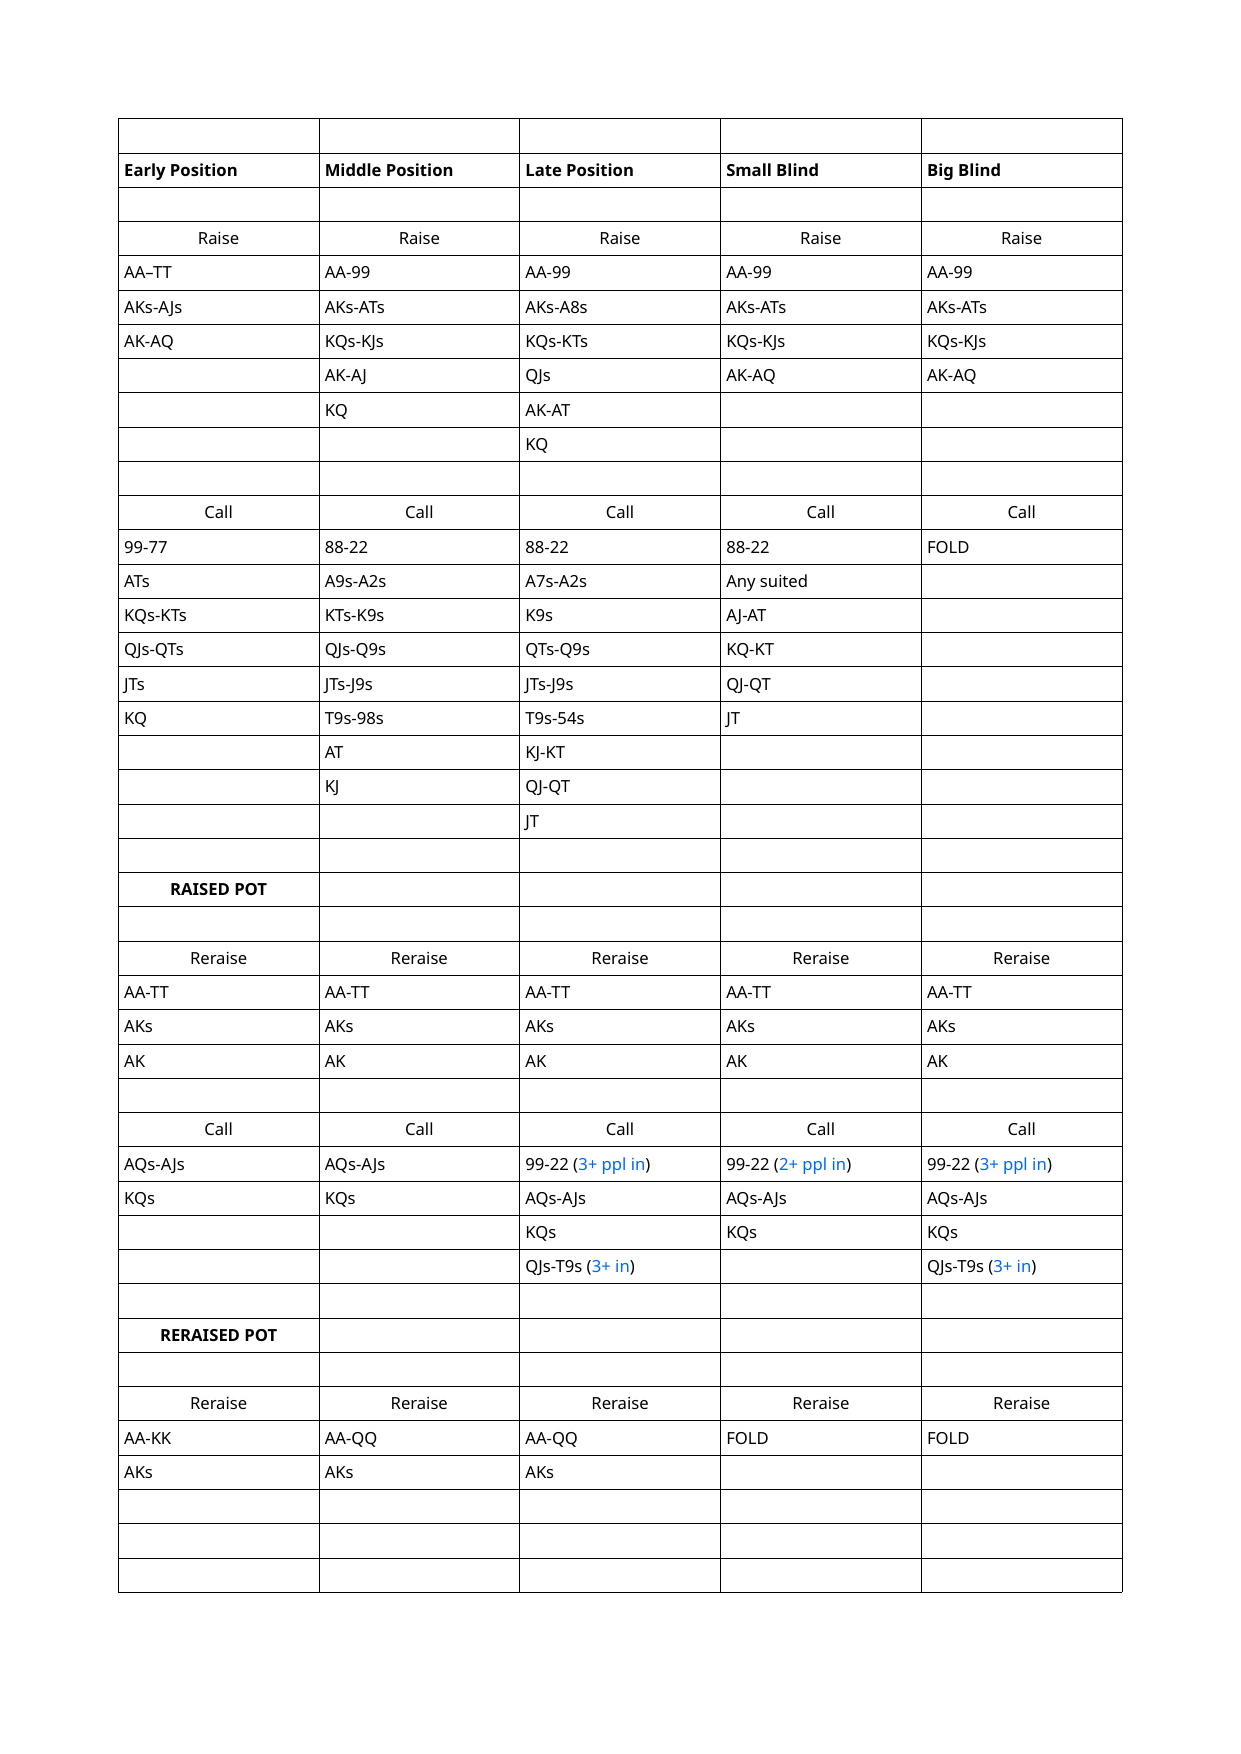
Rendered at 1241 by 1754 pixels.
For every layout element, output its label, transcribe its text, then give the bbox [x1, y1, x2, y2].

table_cell [320, 1490, 519, 1523]
table_cell [119, 770, 319, 803]
table_cell Raise [119, 222, 319, 255]
table_cell [922, 1456, 1122, 1489]
table_cell [721, 188, 921, 221]
table_cell [520, 1079, 720, 1112]
table_cell QJs-Q9s [320, 633, 519, 666]
table_cell Raise [520, 222, 720, 255]
table_cell AK [320, 1045, 519, 1078]
table_cell AK [520, 1045, 720, 1078]
table_cell [721, 1284, 921, 1318]
table_cell AKs-AJs [119, 291, 319, 324]
table_cell [320, 1250, 519, 1283]
table_cell Raise [721, 222, 921, 255]
table_cell [721, 1456, 921, 1489]
table_cell [119, 839, 319, 872]
table_cell [119, 359, 319, 392]
table_cell [721, 736, 921, 769]
table_cell [922, 1079, 1122, 1112]
table_cell [119, 393, 319, 427]
table_cell [520, 873, 720, 906]
table_cell KQ [520, 428, 720, 461]
table_cell 88-22 [320, 530, 519, 564]
table_cell [721, 873, 921, 906]
table_cell AQs-AJs [721, 1182, 921, 1215]
table_cell [922, 1284, 1122, 1318]
table_cell [721, 805, 921, 838]
table_cell AA-TT [119, 976, 319, 1009]
table_cell [922, 462, 1122, 495]
table_cell JTs-J9s [520, 667, 720, 701]
table_cell [119, 1250, 319, 1283]
table_cell [520, 1490, 720, 1523]
table_cell [119, 1490, 319, 1523]
table_cell AA-TT [520, 976, 720, 1009]
table_cell AK-AQ [119, 325, 319, 358]
table_cell [320, 873, 519, 906]
table_cell [119, 428, 319, 461]
table_cell [922, 770, 1122, 803]
table_cell AA-TT [922, 976, 1122, 1009]
table_cell [922, 839, 1122, 872]
table_cell [922, 736, 1122, 769]
table_cell Reraise [119, 942, 319, 975]
table_cell Big Blind [922, 154, 1122, 187]
table_cell [320, 462, 519, 495]
table_cell Call [520, 496, 720, 529]
table_cell AKs [320, 1010, 519, 1043]
table_cell [721, 1490, 921, 1523]
table_cell 88-22 [520, 530, 720, 564]
table_cell AKs-ATs [320, 291, 519, 324]
table_cell AT [320, 736, 519, 769]
table_cell [119, 907, 319, 941]
table_cell Raise [922, 222, 1122, 255]
table_cell ATs [119, 565, 319, 598]
table_cell [721, 839, 921, 872]
table_cell [520, 839, 720, 872]
table_cell [922, 1524, 1122, 1557]
table_cell [320, 1559, 519, 1592]
table_cell [721, 907, 921, 941]
table_cell AK [721, 1045, 921, 1078]
table_cell KQs-KJs [922, 325, 1122, 358]
table_cell KTs-K9s [320, 599, 519, 632]
table_cell KQ [119, 702, 319, 735]
table_cell [320, 839, 519, 872]
table_cell FOLD [721, 1421, 921, 1455]
table_cell [119, 736, 319, 769]
table_cell [721, 119, 921, 152]
table_cell QJs-QTs [119, 633, 319, 666]
table_cell [922, 188, 1122, 221]
table_cell KQs [922, 1216, 1122, 1249]
table_cell AKs [119, 1456, 319, 1489]
table_cell AKs [721, 1010, 921, 1043]
table_cell [721, 1319, 921, 1352]
table_cell [320, 428, 519, 461]
table_cell KQ [320, 393, 519, 427]
table_cell [119, 119, 319, 152]
table_cell AA-QQ [520, 1421, 720, 1455]
table_cell [922, 805, 1122, 838]
table_cell AKs [320, 1456, 519, 1489]
table_cell [320, 1216, 519, 1249]
table_cell [922, 1559, 1122, 1592]
table_cell [922, 907, 1122, 941]
table_cell [721, 1079, 921, 1112]
table_cell Reraise [520, 1387, 720, 1420]
table_cell [922, 1319, 1122, 1352]
table_cell [320, 1284, 519, 1318]
table_cell Call [721, 496, 921, 529]
table_cell [520, 1524, 720, 1557]
table_cell Call [119, 496, 319, 529]
table_cell JTs-J9s [320, 667, 519, 701]
table_cell [119, 188, 319, 221]
table_cell 99-22 (2+ ppl in) [721, 1147, 921, 1181]
table_cell AA-99 [320, 256, 519, 289]
table_cell [922, 873, 1122, 906]
table_cell Call [721, 1113, 921, 1146]
table_cell AKs-ATs [922, 291, 1122, 324]
table_cell [922, 1490, 1122, 1523]
table_cell [320, 805, 519, 838]
table_cell 99-22 (3+ ppl in) [520, 1147, 720, 1181]
table_cell [119, 1559, 319, 1592]
table_cell KQs-KJs [721, 325, 921, 358]
table_cell [320, 188, 519, 221]
table_cell [922, 119, 1122, 152]
table_cell [520, 907, 720, 941]
table_cell AKs [119, 1010, 319, 1043]
table_cell [922, 702, 1122, 735]
table_cell Reraise [922, 1387, 1122, 1420]
table_cell [520, 1284, 720, 1318]
table_cell QJ-QT [520, 770, 720, 803]
table_cell A7s-A2s [520, 565, 720, 598]
table_cell A9s-A2s [320, 565, 519, 598]
table_cell [520, 188, 720, 221]
table_cell KJ-KT [520, 736, 720, 769]
table_cell AA-TT [721, 976, 921, 1009]
table_cell Call [320, 496, 519, 529]
table_cell Middle Position [320, 154, 519, 187]
table_cell AA-99 [721, 256, 921, 289]
table_cell QJs [520, 359, 720, 392]
table_cell AK [922, 1045, 1122, 1078]
table_cell FOLD [922, 1421, 1122, 1455]
table_cell KQ-KT [721, 633, 921, 666]
table_cell FOLD [922, 530, 1122, 564]
table_cell KJ [320, 770, 519, 803]
table_cell AA-99 [922, 256, 1122, 289]
table_cell [721, 770, 921, 803]
table_cell Small Blind [721, 154, 921, 187]
table_cell [520, 1319, 720, 1352]
table_cell Reraise [520, 942, 720, 975]
table_cell AKs [520, 1010, 720, 1043]
table_cell Reraise [721, 942, 921, 975]
table_cell [721, 1524, 921, 1557]
table_cell JT [721, 702, 921, 735]
table_cell Reraise [320, 942, 519, 975]
table_cell KQs [520, 1216, 720, 1249]
table_cell AK-AJ [320, 359, 519, 392]
table_cell [119, 1079, 319, 1112]
table_cell Reraise [922, 942, 1122, 975]
table_cell KQs-KTs [119, 599, 319, 632]
table_cell AQs-AJs [520, 1182, 720, 1215]
table_cell AQs-AJs [922, 1182, 1122, 1215]
table_cell RAISED POT [119, 873, 319, 906]
table_cell [119, 805, 319, 838]
table_cell AA-TT [320, 976, 519, 1009]
table_cell [721, 462, 921, 495]
table_cell [320, 907, 519, 941]
table_cell KQs-KTs [520, 325, 720, 358]
table_cell 99-77 [119, 530, 319, 564]
table_cell [922, 565, 1122, 598]
table_cell RERAISED POT [119, 1319, 319, 1352]
table_cell KQs [320, 1182, 519, 1215]
table_cell [119, 1353, 319, 1386]
table_cell AKs [520, 1456, 720, 1489]
table_cell [119, 462, 319, 495]
table_cell Late Position [520, 154, 720, 187]
table_cell AA-KK [119, 1421, 319, 1455]
table_cell [520, 462, 720, 495]
table_cell [119, 1216, 319, 1249]
table_cell Reraise [119, 1387, 319, 1420]
table_cell [922, 393, 1122, 427]
table_cell Call [520, 1113, 720, 1146]
table_cell AA-99 [520, 256, 720, 289]
table_cell 88-22 [721, 530, 921, 564]
table_cell QJ-QT [721, 667, 921, 701]
table_cell Reraise [320, 1387, 519, 1420]
table_cell 99-22 (3+ ppl in) [922, 1147, 1122, 1181]
table_cell [320, 1319, 519, 1352]
table_cell Reraise [721, 1387, 921, 1420]
table_cell AJ-AT [721, 599, 921, 632]
table_cell QJs-T9s (3+ in) [520, 1250, 720, 1283]
table_cell Call [922, 496, 1122, 529]
table_cell [320, 119, 519, 152]
table_cell AKs-A8s [520, 291, 720, 324]
table_cell [721, 393, 921, 427]
table_cell AKs-ATs [721, 291, 921, 324]
table_cell AQs-AJs [320, 1147, 519, 1181]
table_cell AQs-AJs [119, 1147, 319, 1181]
table_cell [721, 1559, 921, 1592]
table_cell [922, 667, 1122, 701]
table_cell [721, 1250, 921, 1283]
table_cell K9s [520, 599, 720, 632]
table_cell [320, 1524, 519, 1557]
table_cell Call [119, 1113, 319, 1146]
table_cell [320, 1079, 519, 1112]
table_cell Raise [320, 222, 519, 255]
table_cell AA-QQ [320, 1421, 519, 1455]
table_cell [922, 633, 1122, 666]
table_cell KQs [119, 1182, 319, 1215]
table_cell [320, 1353, 519, 1386]
table_cell AK-AQ [922, 359, 1122, 392]
table_cell [922, 1353, 1122, 1386]
table_cell [520, 1353, 720, 1386]
table_cell Call [320, 1113, 519, 1146]
table_cell T9s-54s [520, 702, 720, 735]
table_cell QTs-Q9s [520, 633, 720, 666]
table_cell [721, 428, 921, 461]
table_cell KQs [721, 1216, 921, 1249]
table_cell T9s-98s [320, 702, 519, 735]
table_cell AK-AT [520, 393, 720, 427]
table_cell Early Position [119, 154, 319, 187]
table_cell QJs-T9s (3+ in) [922, 1250, 1122, 1283]
table_cell [119, 1524, 319, 1557]
table_cell AA–TT [119, 256, 319, 289]
table_cell [520, 1559, 720, 1592]
table_cell JTs [119, 667, 319, 701]
table_cell [721, 1353, 921, 1386]
table_cell KQs-KJs [320, 325, 519, 358]
table_cell AKs [922, 1010, 1122, 1043]
table_cell AK [119, 1045, 319, 1078]
table_cell JT [520, 805, 720, 838]
table_cell [922, 599, 1122, 632]
table_cell AK-AQ [721, 359, 921, 392]
table_cell Call [922, 1113, 1122, 1146]
table_cell Any suited [721, 565, 921, 598]
table_cell [922, 428, 1122, 461]
table_cell [119, 1284, 319, 1318]
table_cell [520, 119, 720, 152]
